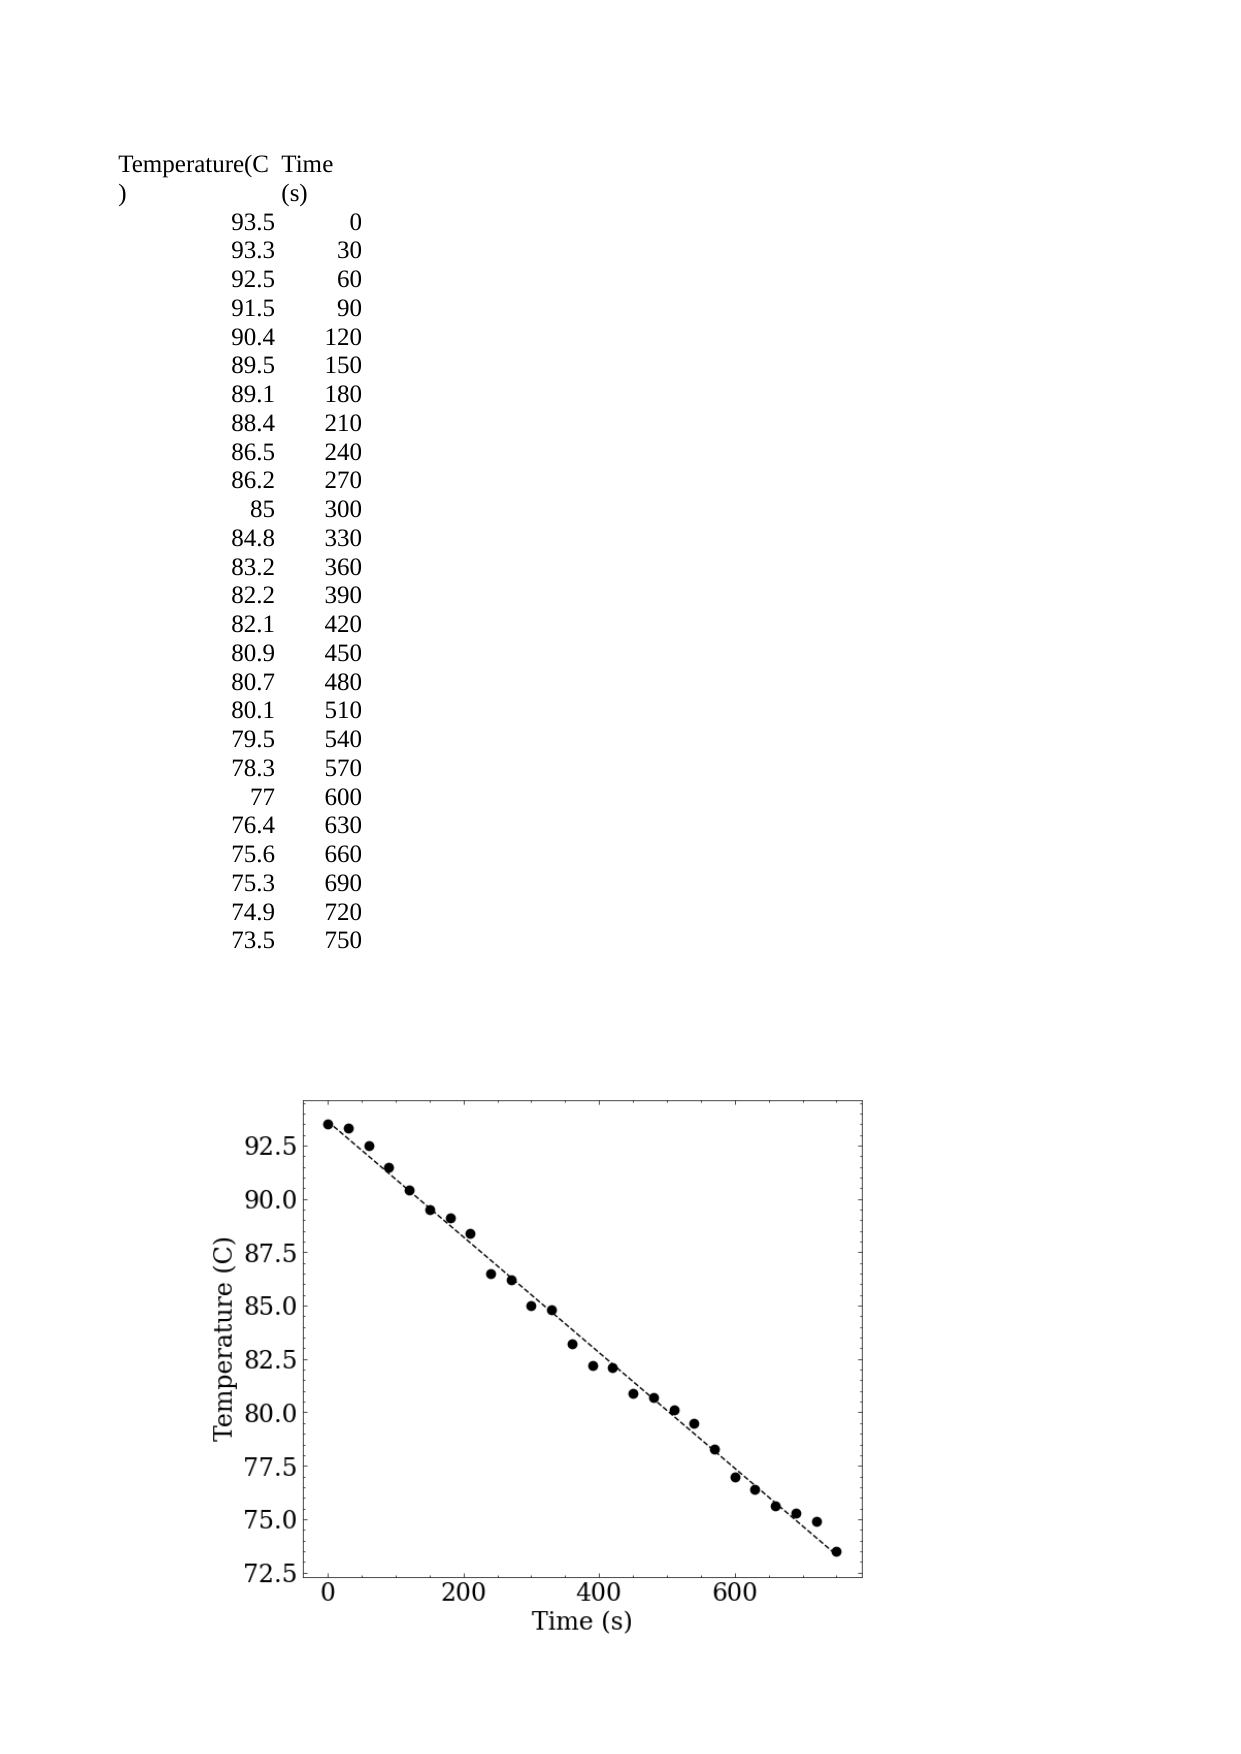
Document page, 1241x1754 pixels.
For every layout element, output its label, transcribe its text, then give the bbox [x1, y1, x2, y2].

table_cell 180 [278, 379, 365, 408]
table_cell 90 [278, 293, 365, 322]
table_cell 92.5 [115, 264, 278, 293]
table_cell 83.2 [115, 552, 278, 581]
table_cell 80.7 [115, 667, 278, 696]
picture [208, 1095, 867, 1640]
table_cell 73.5 [115, 926, 278, 954]
table_cell 450 [278, 638, 365, 667]
table_cell 330 [278, 523, 365, 552]
table_cell 78.3 [115, 753, 278, 782]
table_cell 360 [278, 552, 365, 581]
table_cell 750 [278, 926, 365, 954]
table_cell 80.9 [115, 638, 278, 667]
table_cell 76.4 [115, 811, 278, 839]
table_cell 77 [115, 782, 278, 811]
table_cell 90.4 [115, 322, 278, 351]
table_cell 88.4 [115, 408, 278, 437]
table_cell 630 [278, 811, 365, 839]
table_cell 86.5 [115, 437, 278, 466]
table_cell 86.2 [115, 466, 278, 494]
table_cell 300 [278, 494, 365, 523]
table_cell 89.1 [115, 379, 278, 408]
table_cell 600 [278, 782, 365, 811]
table_cell 82.1 [115, 609, 278, 638]
table_cell 82.2 [115, 581, 278, 609]
table_cell 79.5 [115, 724, 278, 753]
table_cell 91.5 [115, 293, 278, 322]
table_cell 74.9 [115, 897, 278, 926]
table_cell 480 [278, 667, 365, 696]
table_cell 420 [278, 609, 365, 638]
table_cell 89.5 [115, 351, 278, 379]
table_cell 30 [278, 236, 365, 264]
table_cell 270 [278, 466, 365, 494]
table_cell 690 [278, 868, 365, 897]
table_cell 660 [278, 839, 365, 868]
table_cell 75.3 [115, 868, 278, 897]
table_cell 75.6 [115, 839, 278, 868]
table_cell 84.8 [115, 523, 278, 552]
table_cell 390 [278, 581, 365, 609]
table_cell 720 [278, 897, 365, 926]
table_cell 60 [278, 264, 365, 293]
table_header Time (s) [278, 149, 365, 207]
table_cell 0 [278, 207, 365, 236]
table_cell 93.5 [115, 207, 278, 236]
table_cell 93.3 [115, 236, 278, 264]
table_cell 150 [278, 351, 365, 379]
table_cell 85 [115, 494, 278, 523]
table_cell 240 [278, 437, 365, 466]
table_cell 540 [278, 724, 365, 753]
table_cell 120 [278, 322, 365, 351]
table_header Temperature(C) [115, 149, 278, 207]
table_cell 80.1 [115, 696, 278, 724]
table_cell 210 [278, 408, 365, 437]
table_cell 510 [278, 696, 365, 724]
table_cell 570 [278, 753, 365, 782]
